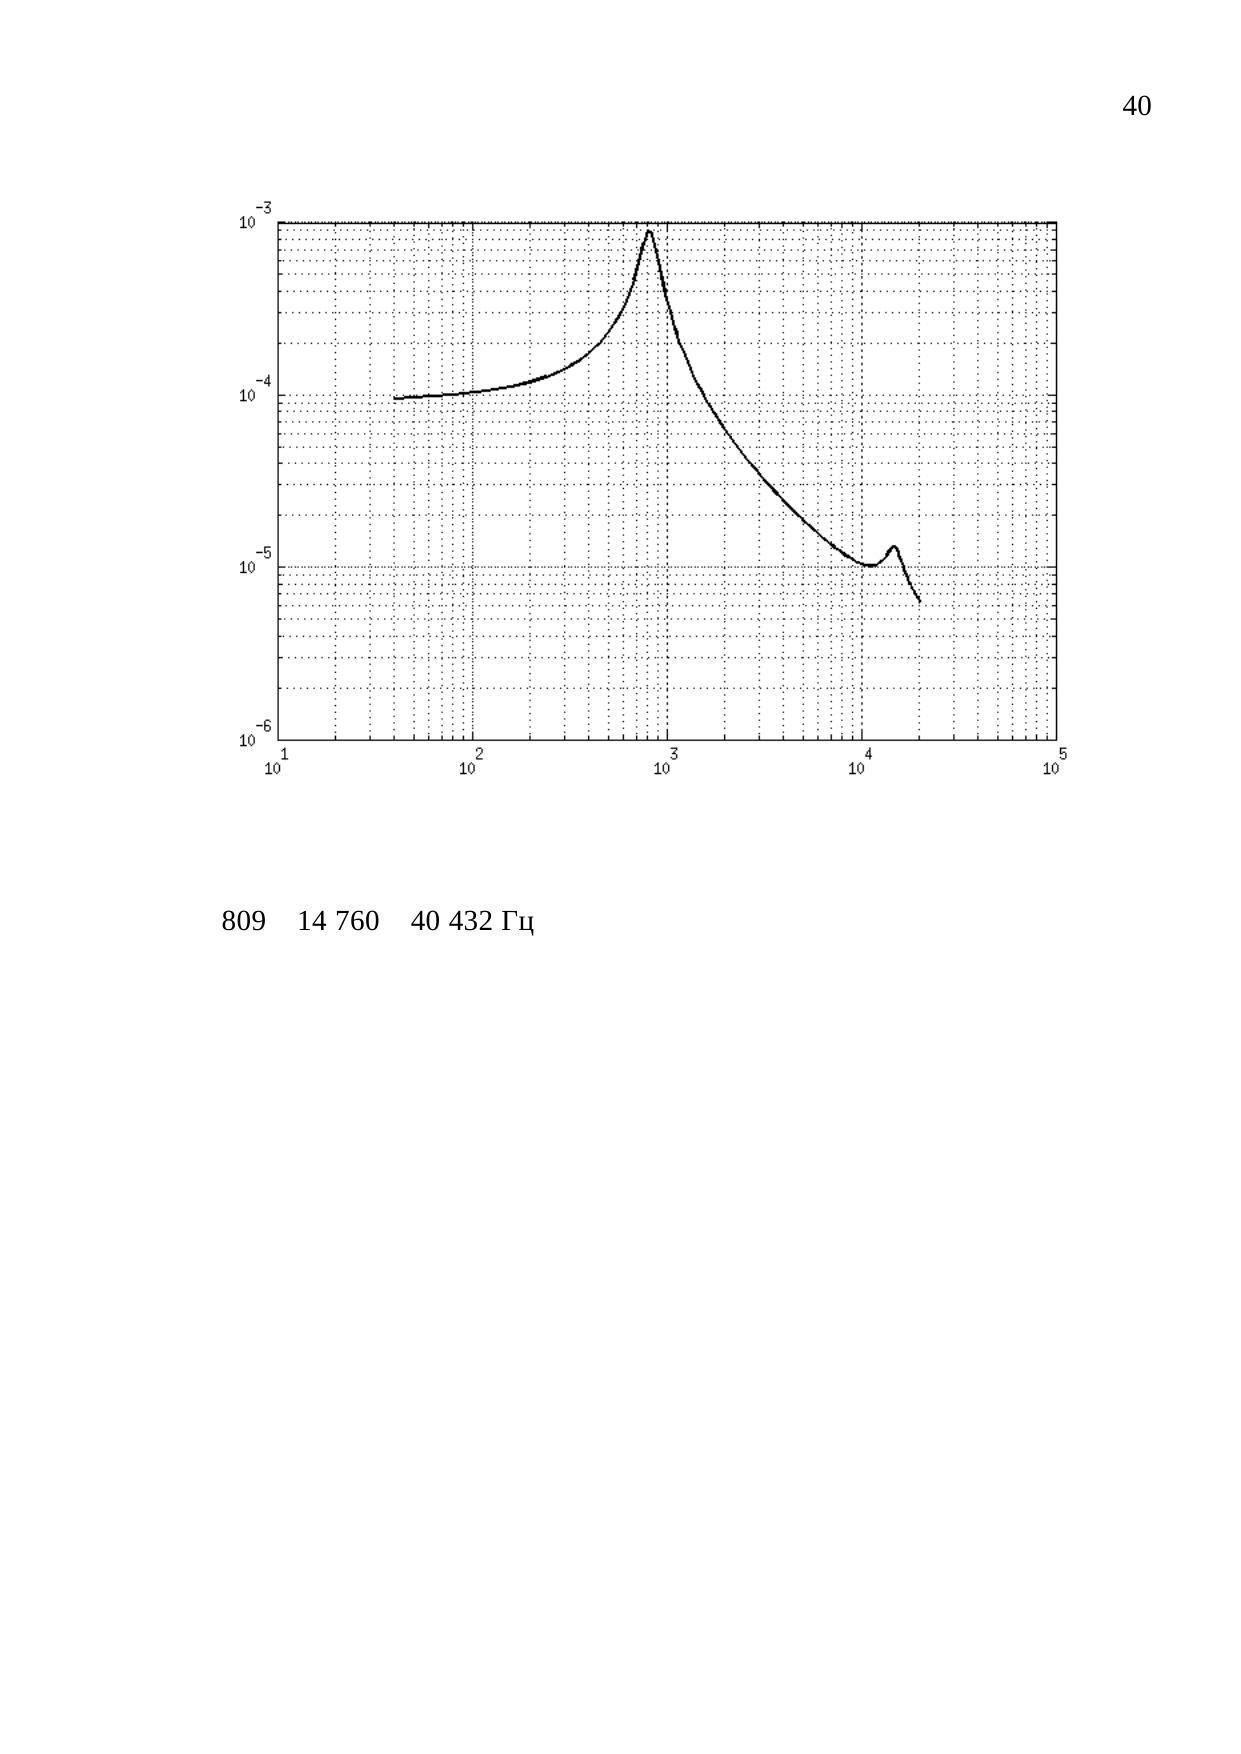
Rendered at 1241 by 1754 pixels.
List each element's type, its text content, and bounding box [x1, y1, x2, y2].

picture [147, 175, 1152, 809]
text 809 14 760 40 432 Гц [148, 903, 1152, 937]
